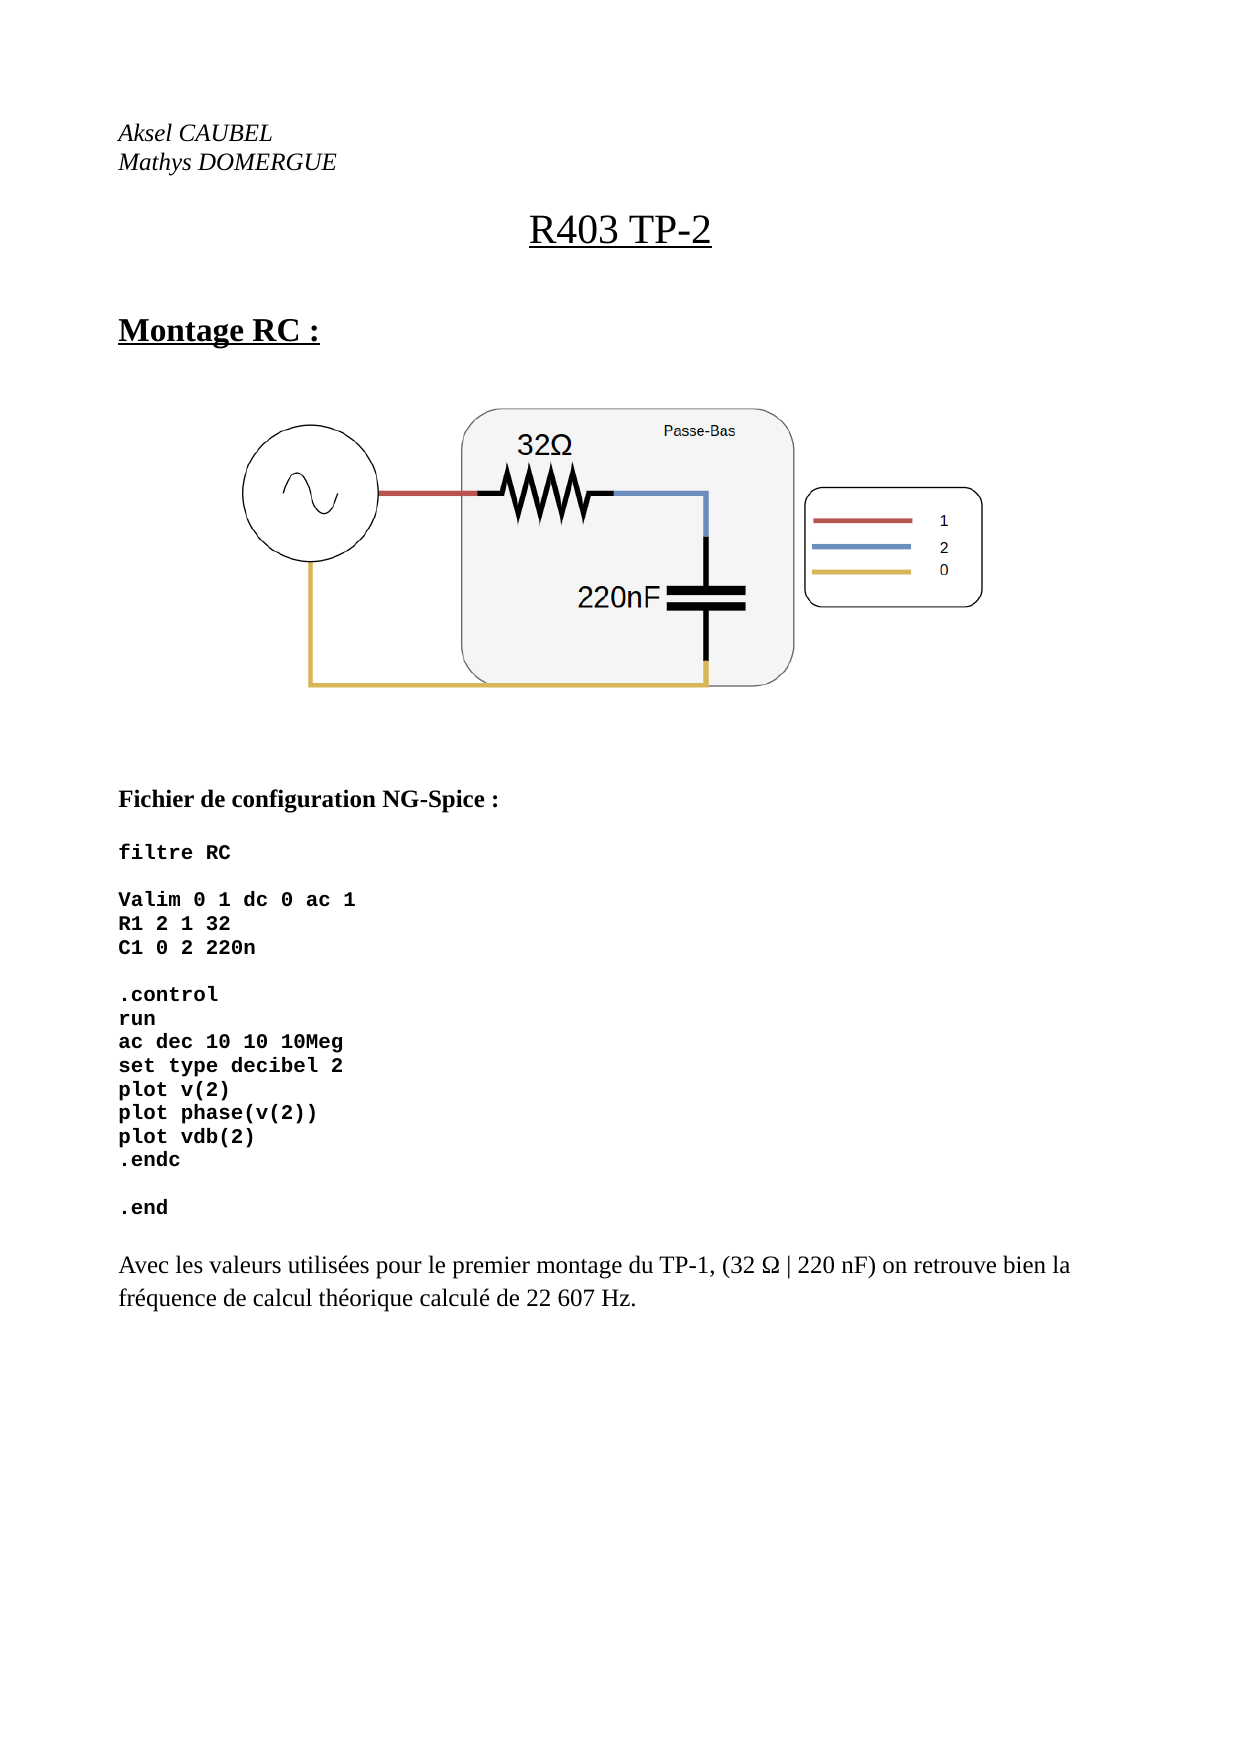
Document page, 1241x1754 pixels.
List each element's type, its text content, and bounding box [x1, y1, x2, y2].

text plot phase(v(2)) [118, 1102, 1122, 1126]
text Fichier de configuration NG-Spice : [118, 784, 1122, 813]
text Valim 0 1 dc 0 ac 1 [118, 889, 1122, 913]
picture [225, 386, 1016, 718]
text .endc [118, 1149, 1122, 1173]
text R403 TP-2 [118, 204, 1122, 252]
text Aksel CAUBEL [118, 118, 1122, 147]
text filtre RC [118, 842, 1122, 866]
text .control [118, 984, 1122, 1008]
text R1 2 1 32 [118, 913, 1122, 937]
text plot vdb(2) [118, 1126, 1122, 1149]
text Mathys DOMERGUE [118, 147, 1122, 176]
text ac dec 10 10 10Meg [118, 1031, 1122, 1055]
text run [118, 1008, 1122, 1031]
text .end [118, 1197, 1122, 1220]
text set type decibel 2 [118, 1055, 1122, 1078]
text C1 0 2 220n [118, 937, 1122, 960]
text Avec les valeurs utilisées pour le premier montage du TP-1, (32 Ω | 220 nF) on retrouve bien la fréquence de calcul théorique calculé de 22 607 Hz. [118, 1250, 1122, 1312]
text Montage RC : [118, 310, 1122, 348]
text plot v(2) [118, 1078, 1122, 1102]
